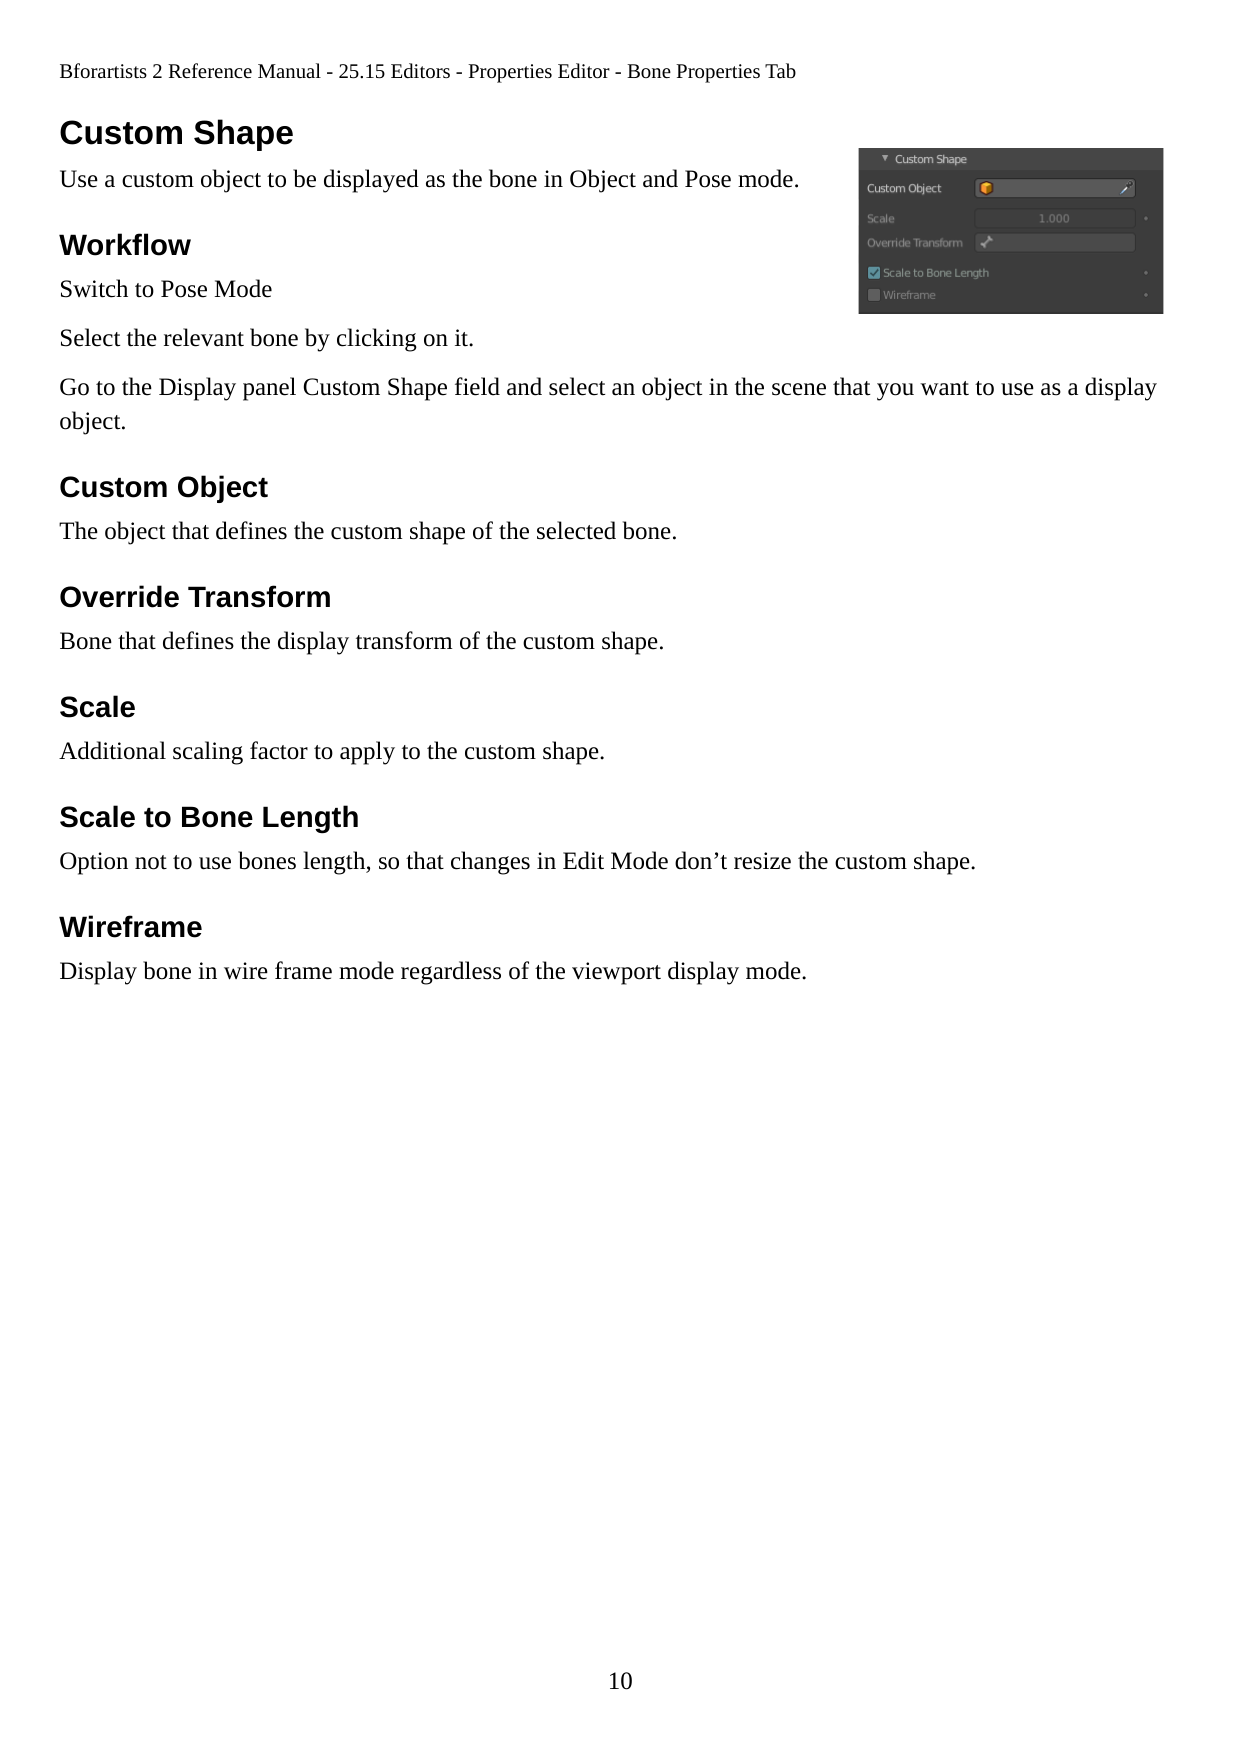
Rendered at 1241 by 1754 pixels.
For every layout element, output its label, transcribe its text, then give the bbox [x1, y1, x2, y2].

text Go to the Display panel Custom Shape field and select an object in the scene that you want to use as a display object. [59, 372, 1181, 435]
subtitle Workflow [59, 227, 858, 261]
picture [858, 148, 1164, 314]
text Switch to Pose Mode [59, 274, 858, 302]
subtitle Scale [59, 690, 1181, 723]
subtitle Custom Shape [59, 113, 1181, 151]
text Additional scaling factor to apply to the custom shape. [59, 736, 1181, 765]
subtitle [1164, 227, 1181, 261]
subtitle Custom Object [59, 470, 1181, 504]
subtitle Wireframe [59, 909, 1181, 943]
text Select the relevant bone by clicking on it. [59, 323, 1181, 351]
text Option not to use bones length, so that changes in Edit Mode don’t resize the custom shape. [59, 846, 1181, 874]
text Use a custom object to be displayed as the bone in Object and Pose mode. [59, 164, 858, 192]
subtitle Override Transform [59, 580, 1181, 613]
text The object that defines the custom shape of the selected bone. [59, 516, 1181, 545]
subtitle Scale to Bone Length [59, 799, 1181, 833]
text Bone that defines the display transform of the custom shape. [59, 626, 1181, 655]
text [1164, 274, 1181, 302]
text Display bone in wire frame mode regardless of the viewport display mode. [59, 956, 1181, 984]
